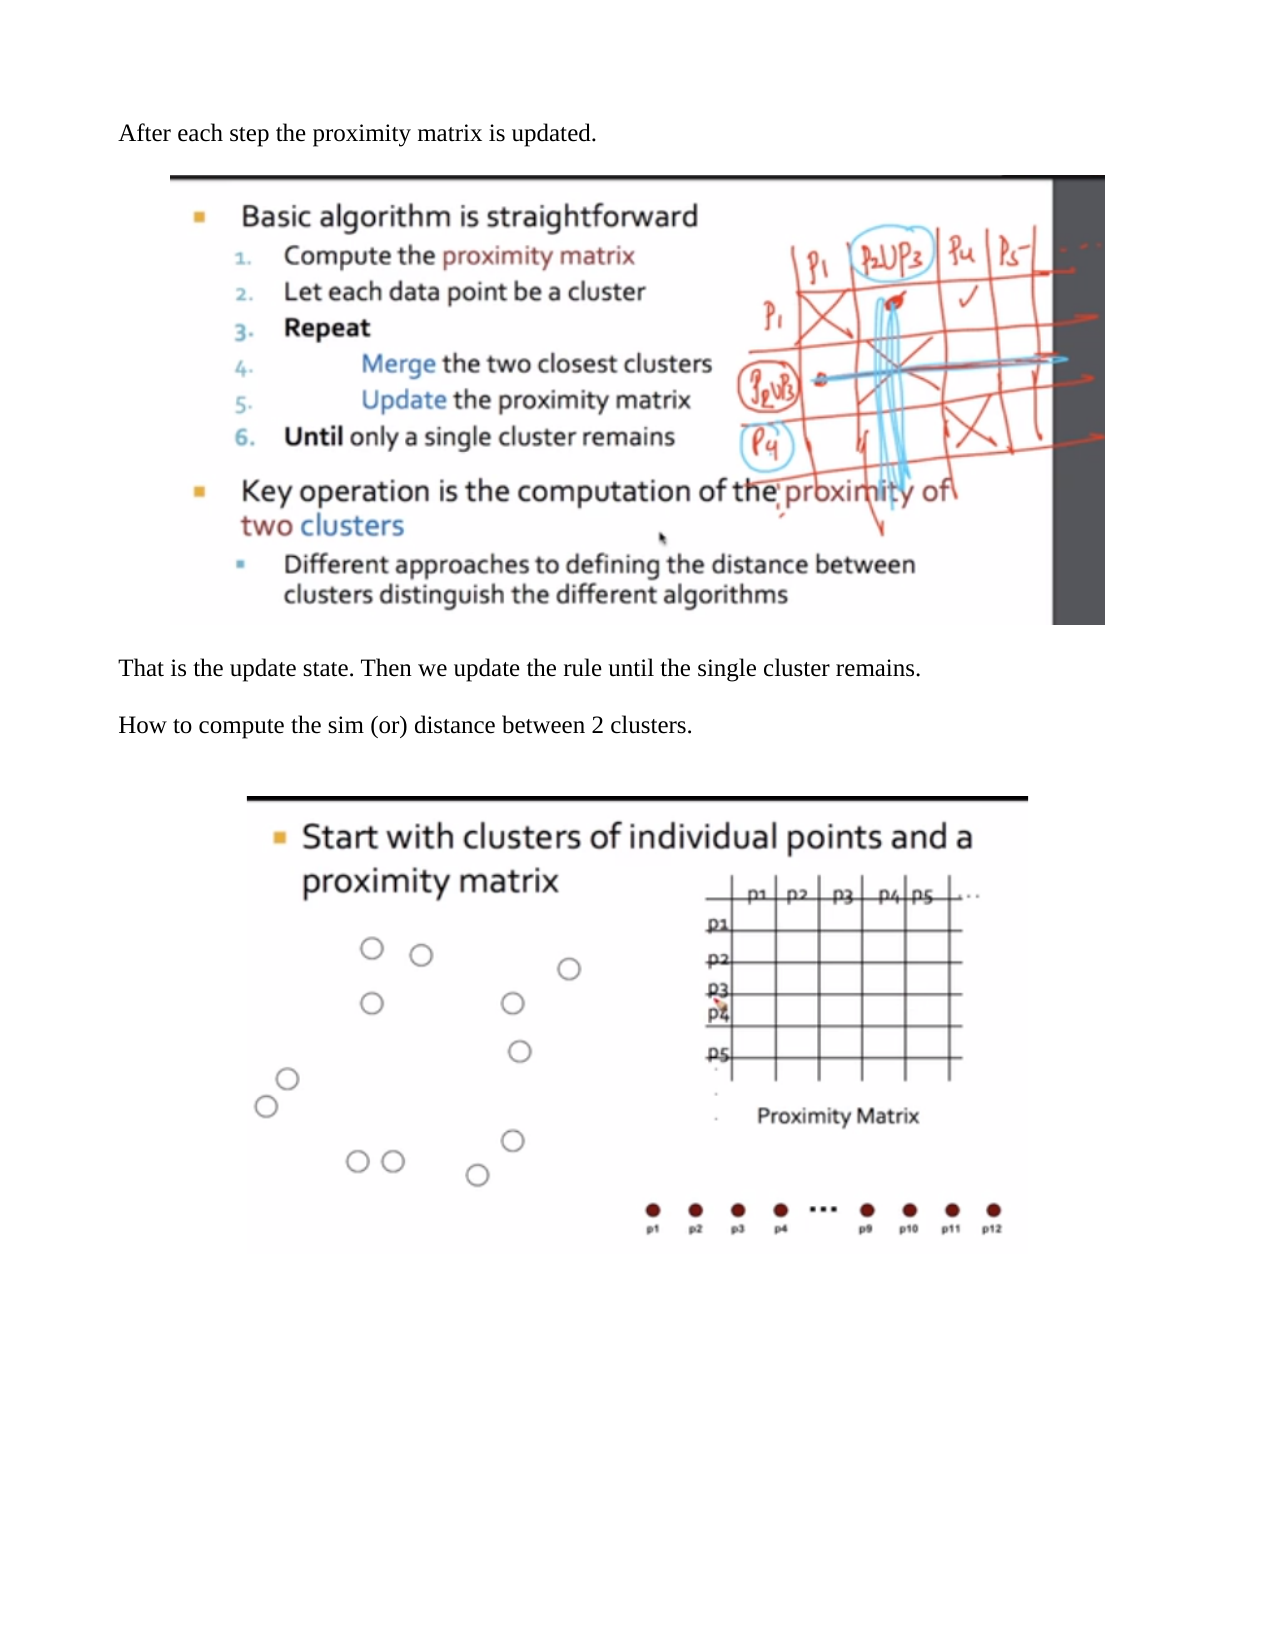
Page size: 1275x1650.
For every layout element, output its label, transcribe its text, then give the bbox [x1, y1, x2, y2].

text After each step the proximity matrix is updated. [118, 118, 1157, 147]
text That is the update state. Then we update the rule until the single cluster remains. [118, 653, 1157, 682]
picture [246, 796, 1029, 1254]
text How to compute the sim (or) distance between 2 clusters. [118, 711, 1157, 739]
picture [170, 175, 1105, 625]
